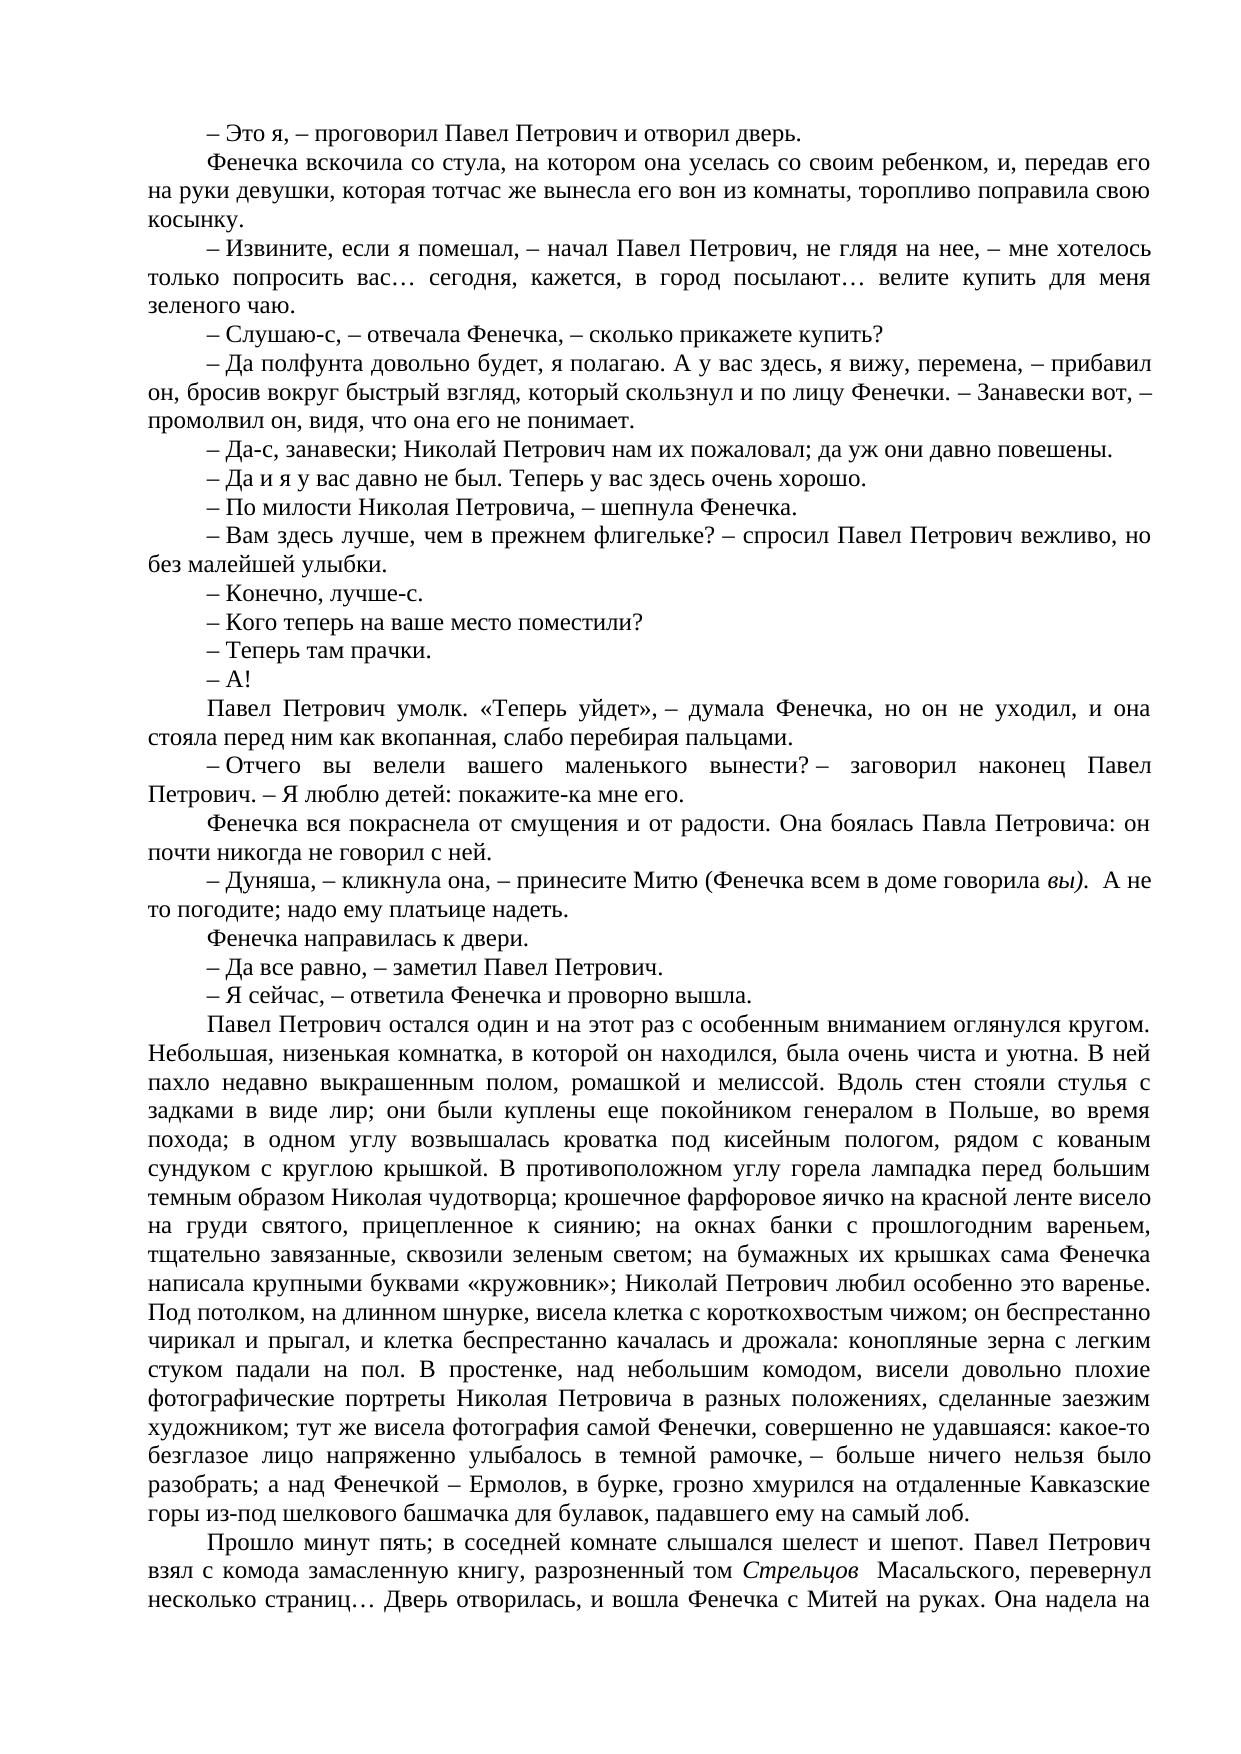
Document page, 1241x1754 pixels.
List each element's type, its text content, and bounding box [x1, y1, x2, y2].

text – Да-с, занавески; Николай Петрович нам их пожаловал; да уж они давно повешены. [148, 434, 1152, 463]
text – Отчего вы велели вашего маленького вынести? – заговорил наконец Павел Петрович. – Я люблю детей: покажите-ка мне его. [148, 751, 1152, 808]
text – Извините, если я помешал, – начал Павел Петрович, не глядя на нее, – мне хотелось только попросить вас… сегодня, кажется, в город посылают… велите купить для меня зеленого чаю. [148, 233, 1152, 319]
text – Да полфунта довольно будет, я полагаю. А у вас здесь, я вижу, перемена, – прибавил он, бросив вокруг быстрый взгляд, который скользнул и по лицу Фенечки. – Занавески вот, – промолвил он, видя, что она его не понимает. [148, 348, 1152, 434]
text Павел Петрович остался один и на этот раз с особенным вниманием оглянулся кругом. Небольшая, низенькая комнатка, в которой он находился, была очень чиста и уютна. В ней пахло недавно выкрашенным полом, ромашкой и мелиссой. Вдоль стен стояли стулья с задками в виде лир; они были куплены еще покойником генералом в Польше, во время похода; в одном углу возвышалась кроватка под кисейным пологом, рядом с кованым сундуком с круглою крышкой. В противоположном углу горела лампадка перед большим темным образом Николая чудотворца; крошечное фарфоровое яичко на красной ленте висело на груди святого, прицепленное к сиянию; на окнах банки с прошлогодним вареньем, тщательно завязанные, сквозили зеленым светом; на бумажных их крышках сама Фенечка написала крупными буквами «кружовник»; Николай Петрович любил особенно это варенье. Под потолком, на длинном шнурке, висела клетка с короткохвостым чижом; он беспрестанно чирикал и прыгал, и клетка беспрестанно качалась и дрожала: конопляные зерна с легким стуком падали на пол. В простенке, над небольшим комодом, висели довольно плохие фотографические портреты Николая Петровича в разных положениях, сделанные заезжим художником; тут же висела фотография самой Фенечки, совершенно не удавшаяся: какое-то безглазое лицо напряженно улыбалось в темной рамочке, – больше ничего нельзя было разобрать; а над Фенечкой – Ермолов, в бурке, грозно хмурился на отдаленные Кавказские горы из-под шелкового башмачка для булавок, падавшего ему на самый лоб. [148, 1009, 1152, 1527]
text – Я сейчас, – ответила Фенечка и проворно вышла. [148, 981, 1152, 1009]
text – Это я, – проговорил Павел Петрович и отворил дверь. [148, 118, 1152, 147]
text – Конечно, лучше-с. [148, 578, 1152, 607]
text – Кого теперь на ваше место поместили? [148, 607, 1152, 636]
text – Да и я у вас давно не был. Теперь у вас здесь очень хорошо. [148, 463, 1152, 492]
text Прошло минут пять; в соседней комнате слышался шелест и шепот. Павел Петрович взял с комода замасленную книгу, разрозненный том Стрельцов Масальского, перевернул несколько страниц… Дверь отворилась, и вошла Фенечка с Митей на руках. Она надела на [148, 1527, 1152, 1613]
text – Да все равно, – заметил Павел Петрович. [148, 952, 1152, 981]
text Павел Петрович умолк. «Теперь уйдет», – думала Фенечка, но он не уходил, и она стояла перед ним как вкопанная, слабо перебирая пальцами. [148, 693, 1152, 751]
text – Дуняша, – кликнула она, – принесите Митю (Фенечка всем в доме говорила вы). А не то погодите; надо ему платьице надеть. [148, 866, 1152, 923]
text – Слушаю-с, – отвечала Фенечка, – сколько прикажете купить? [148, 319, 1152, 348]
text Фенечка вскочила со стула, на котором она уселась со своим ребенком, и, передав его на руки девушки, которая тотчас же вынесла его вон из комнаты, торопливо поправила свою косынку. [148, 147, 1152, 233]
text – А! [148, 664, 1152, 693]
text Фенечка направилась к двери. [148, 923, 1152, 952]
text – Теперь там прачки. [148, 636, 1152, 664]
text – Вам здесь лучше, чем в прежнем флигельке? – спросил Павел Петрович вежливо, но без малейшей улыбки. [148, 521, 1152, 578]
text Фенечка вся покраснела от смущения и от радости. Она боялась Павла Петровича: он почти никогда не говорил с ней. [148, 808, 1152, 866]
text – По милости Николая Петровича, – шепнула Фенечка. [148, 492, 1152, 521]
